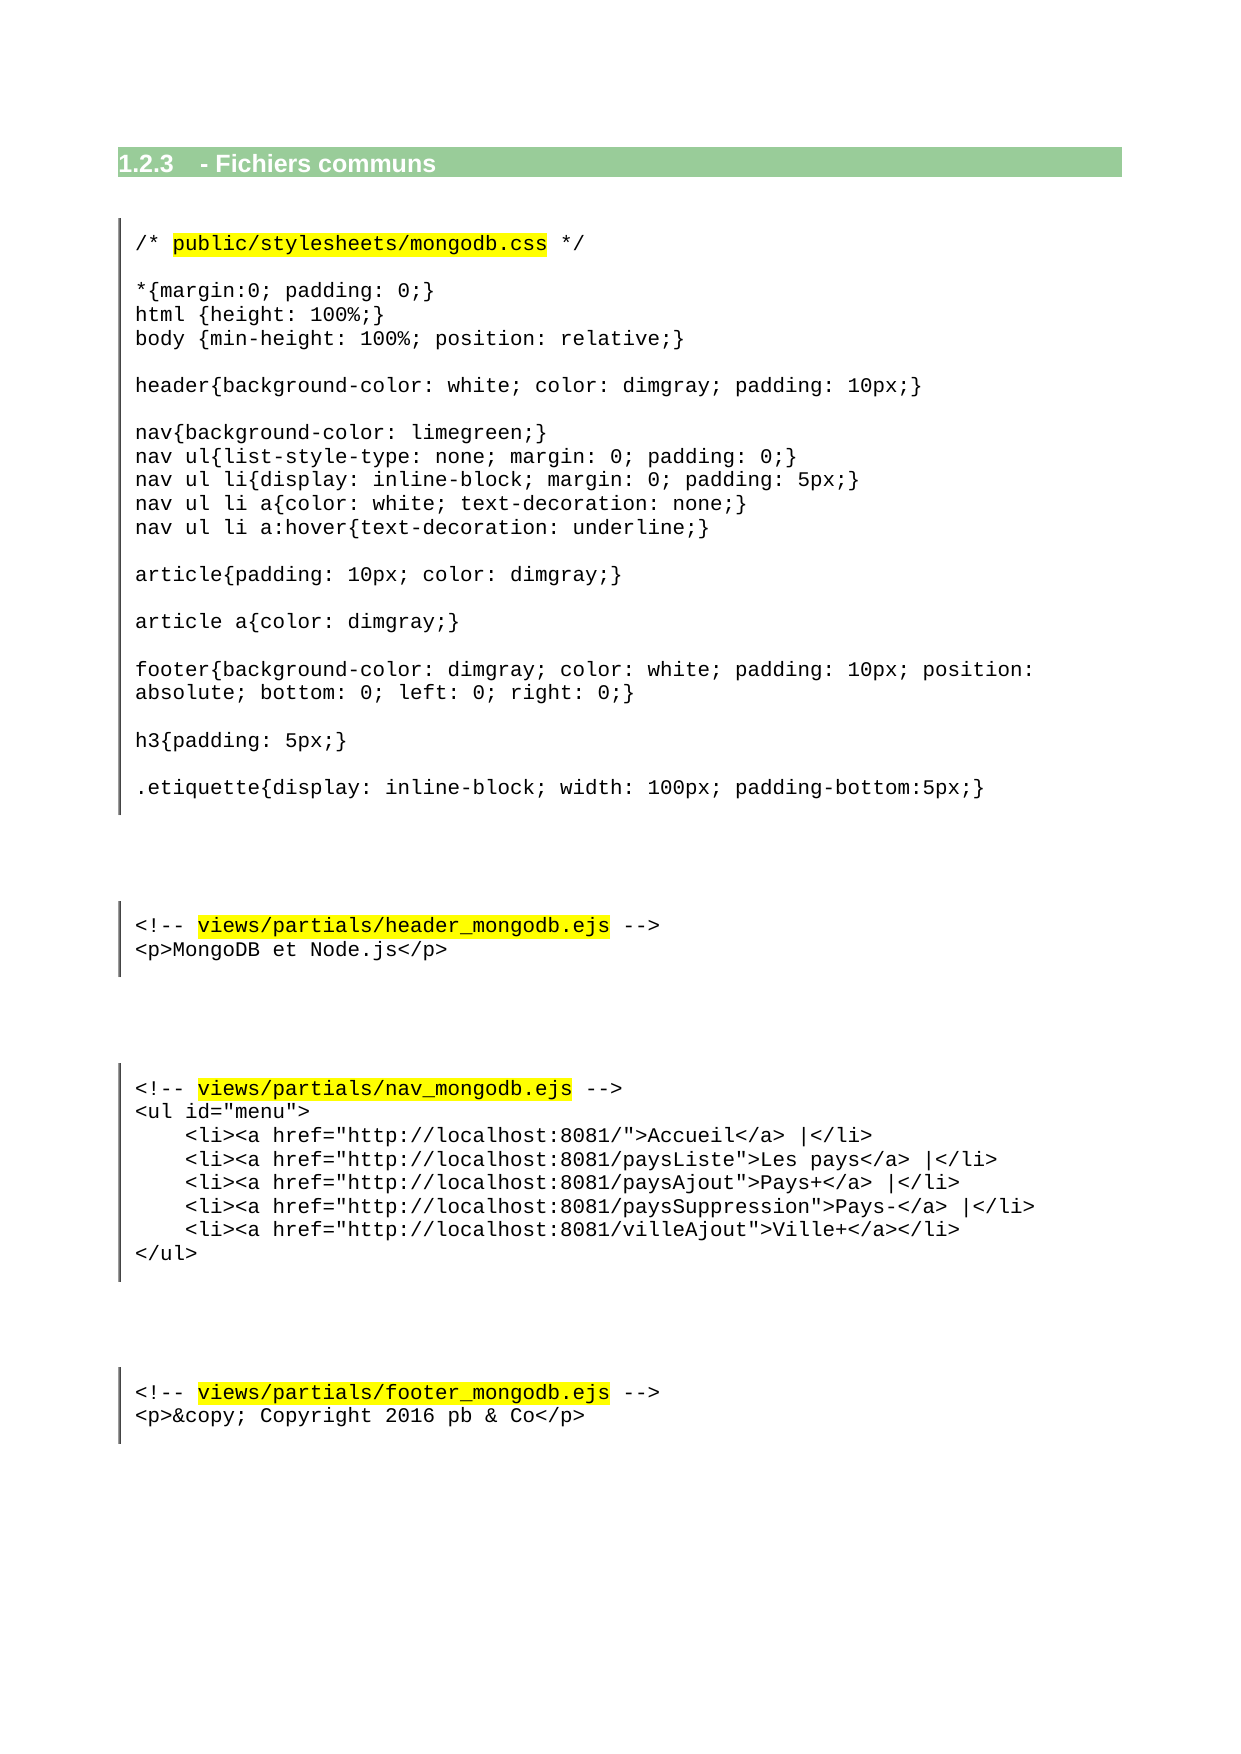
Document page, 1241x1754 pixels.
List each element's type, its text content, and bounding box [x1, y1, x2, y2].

text html {height: 100%;} [121, 304, 1122, 328]
text <!-- views/partials/footer_mongodb.ejs --> [121, 1367, 1122, 1405]
text *{margin:0; padding: 0;} [121, 280, 1122, 304]
text h3{padding: 5px;} [121, 729, 1122, 753]
text <li><a href="http://localhost:8081/">Accueil</a> |</li> [121, 1125, 1122, 1148]
text body {min-height: 100%; position: relative;} [121, 328, 1122, 351]
text <!-- views/partials/header_mongodb.ejs --> [121, 901, 1122, 939]
text article{padding: 10px; color: dimgray;} [121, 564, 1122, 588]
text <ul id="menu"> [121, 1101, 1122, 1125]
text nav{background-color: limegreen;} [121, 422, 1122, 446]
text nav ul li a:hover{text-decoration: underline;} [121, 517, 1122, 540]
text <li><a href="http://localhost:8081/paysListe">Les pays</a> |</li> [121, 1148, 1122, 1172]
text <p>MongoDB et Node.js</p> [121, 939, 1122, 977]
text <li><a href="http://localhost:8081/villeAjout">Ville+</a></li> [121, 1219, 1122, 1243]
text <p>&copy; Copyright 2016 pb & Co</p> [121, 1405, 1122, 1444]
text <!-- views/partials/nav_mongodb.ejs --> [121, 1063, 1122, 1101]
text /* public/stylesheets/mongodb.css */ [121, 218, 1122, 257]
text </ul> [121, 1243, 1122, 1282]
text .etiquette{display: inline-block; width: 100px; padding-bottom:5px;} [121, 777, 1122, 815]
text header{background-color: white; color: dimgray; padding: 10px;} [121, 375, 1122, 398]
text nav ul{list-style-type: none; margin: 0; padding: 0;} [121, 446, 1122, 469]
subtitle - Fichiers communs [118, 149, 1122, 177]
text <li><a href="http://localhost:8081/paysSuppression">Pays-</a> |</li> [121, 1196, 1122, 1219]
text article a{color: dimgray;} [121, 611, 1122, 635]
text footer{background-color: dimgray; color: white; padding: 10px; position: absolute; bottom: 0; left: 0; right: 0;} [121, 659, 1122, 706]
text nav ul li{display: inline-block; margin: 0; padding: 5px;} [121, 469, 1122, 493]
text nav ul li a{color: white; text-decoration: none;} [121, 493, 1122, 517]
text <li><a href="http://localhost:8081/paysAjout">Pays+</a> |</li> [121, 1172, 1122, 1196]
